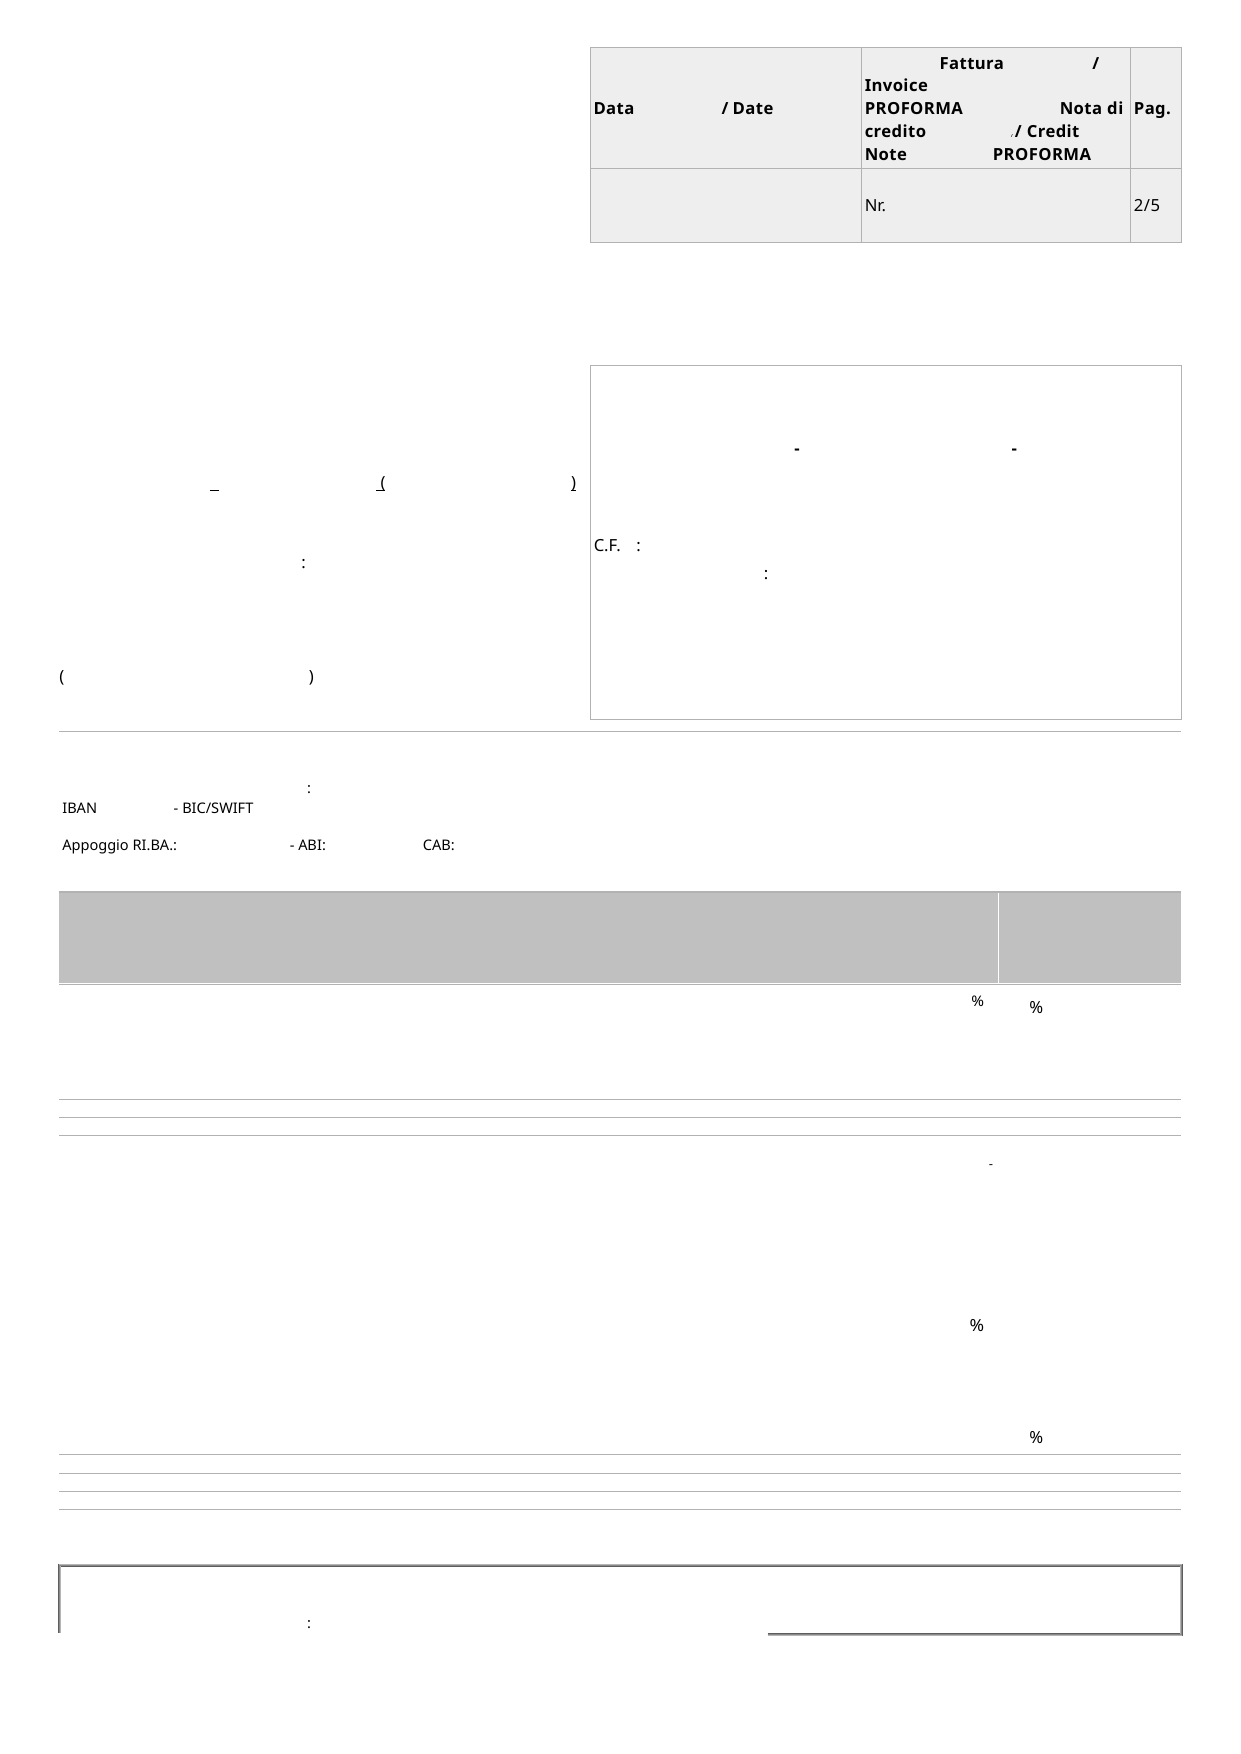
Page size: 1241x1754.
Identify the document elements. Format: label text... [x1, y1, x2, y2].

table_cell <not line.product_id and line.name or line.product_id and line.name and transform_forbidden_word(line.product_id, line.name) or line.product_id and line.product_id.description_sale or ''> <if test="check_installed_module('partner_product_additional_description')"> <if test="line.invoice_id.partner_product_additional_description_id"> <line.invoice_id.partner_product_additional_description_id.name> </if> </if> [188, 1136, 649, 1454]
table_header <setLang(o.partner_id.lang or 'en_US')> [59, 893, 188, 983]
table_cell </if> [59, 1100, 1181, 1117]
table_cell <if test="not o.print_hide_uom"><line.uos_id and line.uos_id.name or ''></if> [649, 1136, 720, 1454]
table_cell <if test="not o.print_hide_uom"><line.uos_id and line.uos_id.name or ''></if> [649, 985, 720, 1098]
table_header <translate(u'total untaxed')> [1057, 893, 1181, 983]
table_header <translate(u'description')> [188, 893, 649, 983]
table_header <translate(u'amount')> [801, 893, 921, 983]
table_cell <if test="not variant_images()"> [59, 1118, 1181, 1135]
table_header <translate(u'VAT')> [999, 893, 1057, 983]
table_cell <if test="line.discount != 0.00 and not o.print_net_price">-<italian_number(line.discount,no_zero=False)>%</if> [921, 1136, 998, 1454]
table_cell <not line.product_id and line.name and line.name.replace('(NO DESC)', '') or line.product_id and line.name and line.name.replace('(NO DESC)', '') or line.product_id and line.product_id.description_sale or ''> <if test="check_installed_module('partner_product_additional_description')"> <if test="line.invoice_id.partner_product_additional_description_id"> <line.invoice_id.partner_product_additional_description_id.name> </if> </if> [188, 985, 496, 1098]
table_cell <if test="line.quantity != 0.00"> <formatLang(line.quantity or 0.00)> </if> [720, 985, 801, 1098]
table_cell <if test="line.invoice_line_tax_id"><formatLang(line.invoice_line_tax_id[0].amount *100, digits=0)>%</if> [999, 985, 1057, 1098]
table_cell <if test="line.discount != 0.00 and not o.print_net_price">-<formatLang(line.discount)>%</if> [921, 985, 998, 1098]
table_cell <get_product_code(line)> [59, 985, 188, 1098]
table_cell <o.payment_term and o.payment_term.note or o.payment_term and o.payment_term.name or ''> <for each="bank in get_bank()"> <get_label(o.company_id.bank_ids, 'name')>: <bank.bank_name> IBAN <bank.iban> - BIC/SWIFT <bank.bank_bic> </for> [61, 1587, 768, 1633]
table_header <if test="not o.print_hide_uom"><translate(u'UoM')></if> [649, 893, 720, 983]
table_cell <if test="line.price_subtotal != 0.00"> <italian_number(line.price_subtotal, precision=2)> </if> [1057, 1136, 1181, 1454]
table_header [921, 893, 998, 983]
table_cell <if test="line.invoice_line_tax_id"><italian_number(line.invoice_line_tax_id[0].amount *100, no_zero=True) or ''>%</if> [999, 1136, 1057, 1454]
table_cell <if test="line.price_subtotal != 0.00"> <formatLang(line.price_subtotal)> </if> [1057, 985, 1181, 1098]
table_cell [496, 985, 573, 1098]
table_cell </if> [59, 1455, 1181, 1472]
table_cell <for each="line in invoice_move_lines(o.move_id)"> <formatLang(line.date_maturity,date=True) or ''> <o.currency_id.symbol or ''> <italian_number(line.debit) or ''> </for> <if test="o.type == 'out_invoice' "> <if test="o.state == 'proforma2'"> <formatLang(o.date_due, date=True) or ''> </if> </if> [768, 1587, 1180, 1633]
table_cell </for> [59, 1492, 1181, 1509]
table_cell [573, 985, 649, 1098]
table_header <translate(u'q.ty')> [720, 893, 801, 983]
table_cell <get_label(o.payment_term, 'name')> [61, 1567, 768, 1587]
table_cell <line.product_id and line.product_id.code or ''> [59, 1136, 188, 1454]
table_cell <get_label(o,'date_due')> [768, 1567, 1180, 1587]
table_cell <if test="line.quantity != 0.00"> <line.quantity or 0.00> </if> [720, 1136, 801, 1454]
table_header <setLang(o.partner_id.lang or 'en_US')><if test="o.print_payment_in_footer"> [59, 1558, 1181, 1564]
table_cell <if test="line.quantity != 0.00 and not o.print_net_price"> <italian_number(line.price_unit, precision=2)> </if> <if test="line.quantity != 0.00 and o.print_net_price"> <italian_number(line.price_subtotal / line.quantity, precision=2)> </if> [801, 1136, 921, 1454]
table_cell </for> [59, 1474, 1181, 1491]
text <o.comment or ''> [59, 1510, 1181, 1530]
table_cell <if test="line.quantity != 0.00 and not o.print_net_price"> <formatLang(line.price_unit)> </if> <if test="line.quantity != 0.00 and o.print_net_price"> <formatLang(line.price_subtotal / line.quantity)> </if> [801, 985, 921, 1098]
